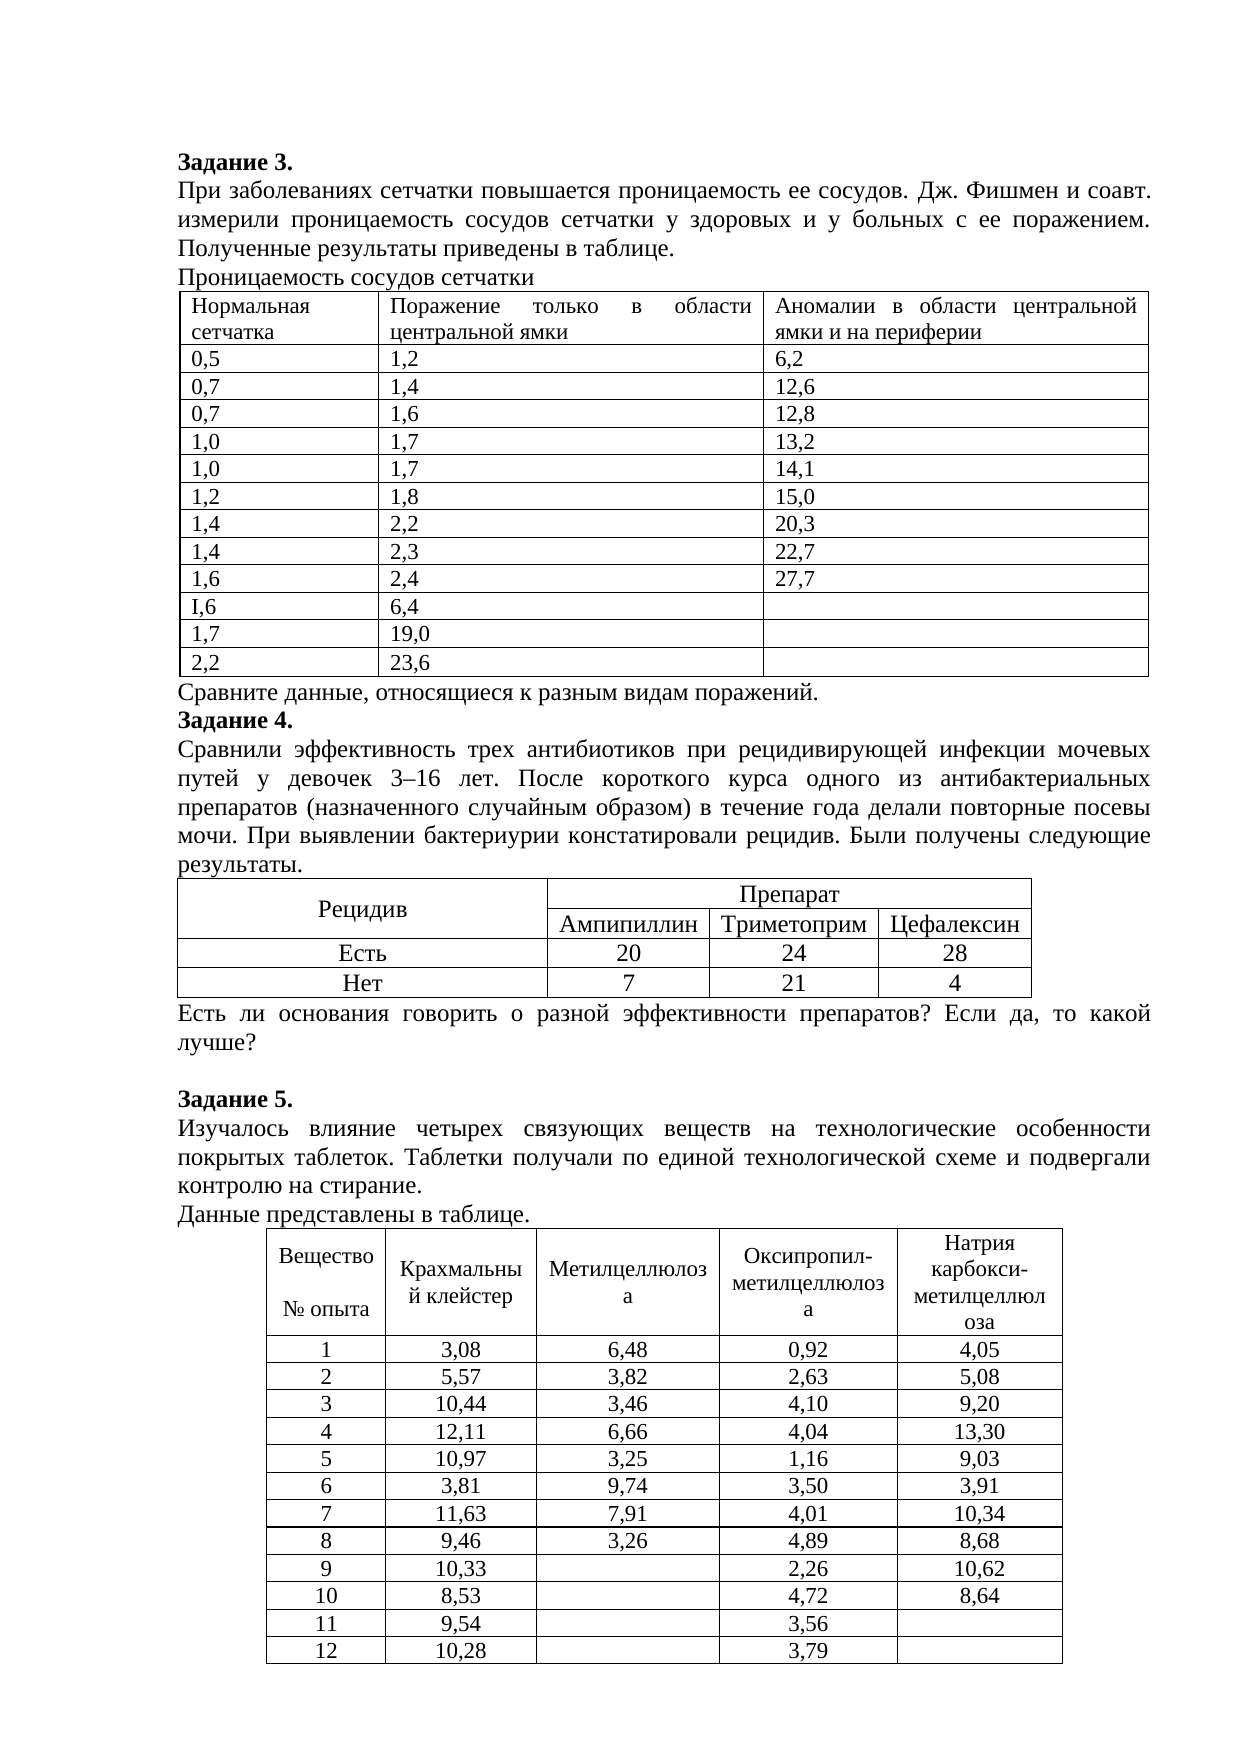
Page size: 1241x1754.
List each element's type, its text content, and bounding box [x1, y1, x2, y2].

table_cell 2,4 [379, 565, 763, 592]
table_cell 1,16 [720, 1445, 897, 1472]
table_cell 12,8 [764, 400, 1148, 427]
table_cell 23,6 [379, 648, 763, 676]
table_cell 1,4 [379, 373, 763, 399]
table_cell 10,44 [386, 1390, 536, 1417]
table_header Аномалии в области центральной ямки и на периферии [764, 292, 1148, 344]
table_cell 1,8 [379, 483, 763, 509]
table_cell Есть [178, 939, 547, 967]
table_cell 1,4 [181, 538, 378, 564]
table_cell 9,54 [386, 1610, 536, 1636]
table_cell 3,50 [720, 1473, 897, 1499]
table_cell [898, 1637, 1062, 1663]
table_cell 10,34 [898, 1500, 1062, 1526]
table_cell 4,72 [720, 1582, 897, 1608]
table_cell 3,91 [898, 1473, 1062, 1499]
table_cell 9,46 [386, 1528, 536, 1554]
table_cell 6,2 [764, 345, 1148, 372]
text Сравните данные, относящиеся к разным видам поражений. [177, 677, 1152, 705]
table_cell 9,20 [898, 1390, 1062, 1417]
text Данные представлены в таблице. [177, 1199, 1152, 1228]
table_cell 1,6 [379, 400, 763, 427]
table_header Метилцеллюлоза [537, 1229, 719, 1334]
table_cell Цефалексин [879, 909, 1031, 937]
text Проницаемость сосудов сетчатки [177, 262, 1152, 291]
table_cell Ампипиллин [548, 909, 709, 937]
table_cell 1,7 [379, 455, 763, 482]
table_cell 2 [267, 1363, 385, 1389]
table_cell 9,74 [537, 1473, 719, 1499]
table_header Натрия карбокси- метилцеллюлоза [898, 1229, 1062, 1334]
table_cell 8,53 [386, 1582, 536, 1608]
table_cell 7,91 [537, 1500, 719, 1526]
table_cell 4,01 [720, 1500, 897, 1526]
table_cell 1,0 [181, 428, 378, 454]
table_cell Триметоприм [710, 909, 878, 937]
table_cell Нет [178, 968, 547, 997]
table_cell 5 [267, 1445, 385, 1472]
table_header Препарат [548, 879, 1031, 908]
table_cell 13,2 [764, 428, 1148, 454]
table_cell 6,48 [537, 1336, 719, 1362]
table_cell 4,89 [720, 1528, 897, 1554]
table_cell 6,66 [537, 1418, 719, 1444]
table_cell 1,2 [379, 345, 763, 372]
table_cell 4 [879, 968, 1031, 997]
table_cell 0,7 [181, 400, 378, 427]
table_cell 3,08 [386, 1336, 536, 1362]
table_cell 2,3 [379, 538, 763, 564]
table_cell 3,82 [537, 1363, 719, 1389]
table_cell [537, 1637, 719, 1663]
table_cell 20 [548, 939, 709, 967]
table_cell 22,7 [764, 538, 1148, 564]
table_cell 3,46 [537, 1390, 719, 1417]
table_cell 5,08 [898, 1363, 1062, 1389]
table_cell 14,1 [764, 455, 1148, 482]
text Задание 3. [177, 147, 1152, 176]
table_cell [537, 1555, 719, 1581]
table_cell 4,10 [720, 1390, 897, 1417]
table_cell [764, 620, 1148, 647]
table_cell 10 [267, 1582, 385, 1608]
table_cell 1,0 [181, 455, 378, 482]
table_cell 2,2 [181, 648, 378, 676]
table_cell 2,26 [720, 1555, 897, 1581]
table_cell 6,4 [379, 593, 763, 619]
table_cell 7 [267, 1500, 385, 1526]
text Задание 4. [177, 705, 1152, 734]
table_header Крахмальный клейстер [386, 1229, 536, 1334]
table_cell 9 [267, 1555, 385, 1581]
table_cell 12 [267, 1637, 385, 1663]
table_header Вещество № опыта [267, 1229, 385, 1334]
table_cell 2,2 [379, 510, 763, 537]
table_cell [764, 648, 1148, 676]
table_cell 1,2 [181, 483, 378, 509]
table_cell 0,92 [720, 1336, 897, 1362]
table_cell 21 [710, 968, 878, 997]
table_cell 10,33 [386, 1555, 536, 1581]
table_cell 3,25 [537, 1445, 719, 1472]
table_cell 8,64 [898, 1582, 1062, 1608]
table_header Рецидив [178, 879, 547, 937]
table_cell [764, 593, 1148, 619]
text Изучалось влияние четырех связующих веществ на технологические особенности покрытых таблеток. Таблетки получали по единой технологической схеме и подвергали контролю на стирание. [177, 1113, 1152, 1199]
table_cell 5,57 [386, 1363, 536, 1389]
table_cell 12,11 [386, 1418, 536, 1444]
table_cell 1,7 [181, 620, 378, 647]
table_cell [537, 1610, 719, 1636]
table_cell 6 [267, 1473, 385, 1499]
table_cell 7 [548, 968, 709, 997]
table_header Поражение только в области центральной ямки [379, 292, 763, 344]
table_cell 11,63 [386, 1500, 536, 1526]
table_cell 2,63 [720, 1363, 897, 1389]
table_cell 4,05 [898, 1336, 1062, 1362]
table_cell 15,0 [764, 483, 1148, 509]
table_cell 0,5 [181, 345, 378, 372]
table_cell 10,28 [386, 1637, 536, 1663]
table_cell 20,3 [764, 510, 1148, 537]
table_cell 4 [267, 1418, 385, 1444]
table_cell 3 [267, 1390, 385, 1417]
table_cell 1,6 [181, 565, 378, 592]
table_cell 10,97 [386, 1445, 536, 1472]
table_cell 8,68 [898, 1528, 1062, 1554]
table_cell 3,81 [386, 1473, 536, 1499]
table_cell 8 [267, 1528, 385, 1554]
table_cell 1,7 [379, 428, 763, 454]
table_cell 10,62 [898, 1555, 1062, 1581]
table_cell [898, 1610, 1062, 1636]
table_cell 1 [267, 1336, 385, 1362]
table_cell 9,03 [898, 1445, 1062, 1472]
table_header Оксипропил-метилцеллюлоза [720, 1229, 897, 1334]
text Задание 5. [177, 1084, 1152, 1113]
table_cell 13,30 [898, 1418, 1062, 1444]
table_cell 3,26 [537, 1528, 719, 1554]
table_cell 3,56 [720, 1610, 897, 1636]
text Сравнили эффективность трех антибиотиков при рецидивирующей инфекции мочевых путей у девочек 3–16 лет. После короткого курса одного из антибактериальных препаратов (назначенного случайным образом) в течение года делали повторные посевы мочи. При выявлении бактериурии констатировали рецидив. Были получены следующие результаты. [177, 734, 1152, 878]
text Есть ли основания говорить о разной эффективности препаратов? Если да, то какой лучше? [177, 998, 1152, 1056]
table_cell 0,7 [181, 373, 378, 399]
table_cell 27,7 [764, 565, 1148, 592]
text При заболеваниях сетчатки повышается проницаемость ее сосудов. Дж. Фишмен и соавт. измерили проницаемость сосудов сетчатки у здоровых и у больных с ее поражением. Полученные результаты приведены в таблице. [177, 176, 1152, 262]
table_cell 3,79 [720, 1637, 897, 1663]
table_cell 1,4 [181, 510, 378, 537]
table_cell [537, 1582, 719, 1608]
table_cell 24 [710, 939, 878, 967]
table_cell 28 [879, 939, 1031, 967]
table_cell I,6 [181, 593, 378, 619]
table_header Нормальная сетчатка [181, 292, 378, 344]
table_cell 4,04 [720, 1418, 897, 1444]
table_cell 12,6 [764, 373, 1148, 399]
table_cell 19,0 [379, 620, 763, 647]
table_cell 11 [267, 1610, 385, 1636]
